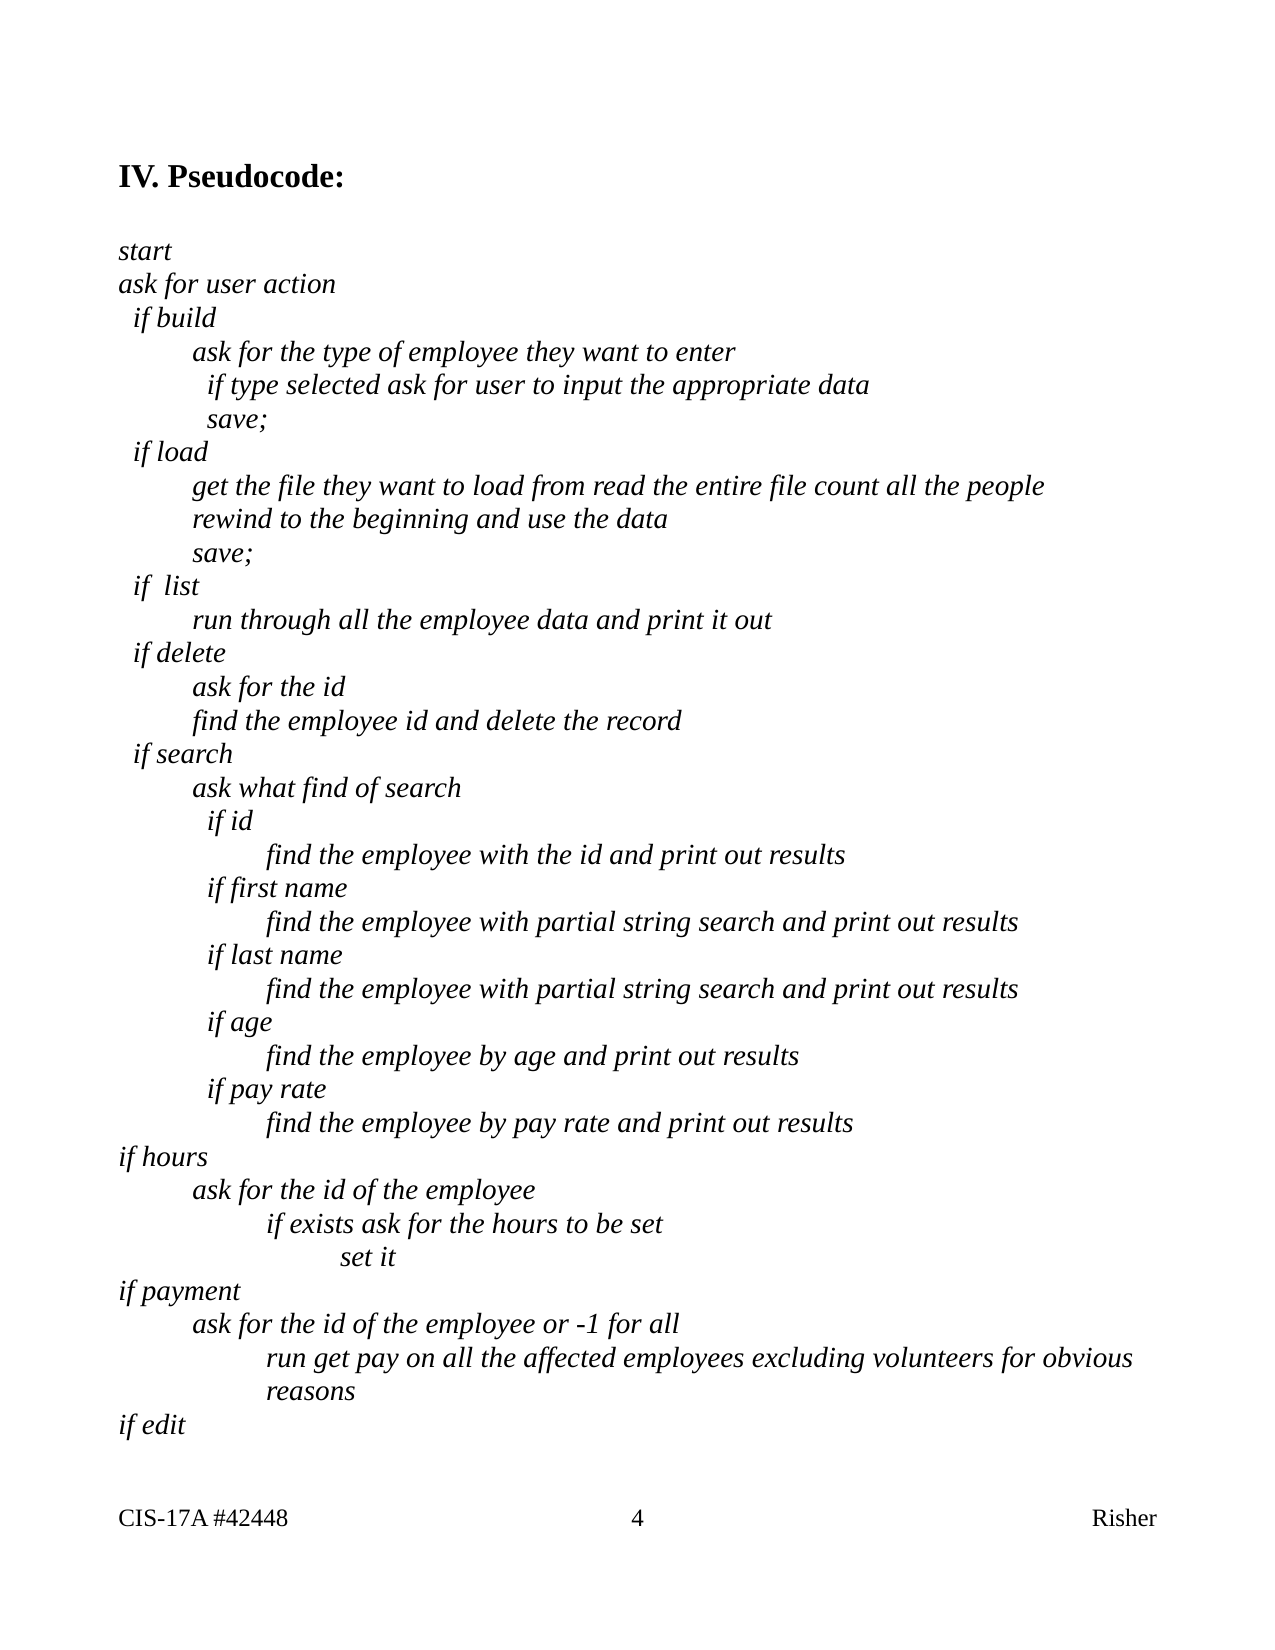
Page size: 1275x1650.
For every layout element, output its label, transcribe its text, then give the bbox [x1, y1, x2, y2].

text if id [118, 803, 1157, 837]
text if delete [118, 636, 1157, 669]
text get the file they want to load from read the entire file count all the people [118, 468, 1157, 501]
text set it [118, 1239, 1157, 1273]
text rewind to the beginning and use the data [118, 501, 1157, 535]
text run through all the employee data and print it out [118, 602, 1157, 636]
text if list [118, 568, 1157, 602]
text if first name [118, 870, 1157, 904]
text if pay rate [118, 1072, 1157, 1105]
text if last name [118, 937, 1157, 971]
text find the employee with partial string search and print out results [118, 971, 1157, 1004]
text find the employee id and delete the record [118, 703, 1157, 736]
text if build [118, 300, 1157, 334]
text find the employee with partial string search and print out results [118, 904, 1157, 937]
text save; [118, 535, 1157, 568]
text reasons [118, 1373, 1157, 1407]
text if type selected ask for user to input the appropriate data [118, 367, 1157, 401]
text if search [118, 736, 1157, 770]
text if hours [118, 1139, 1157, 1172]
text if exists ask for the hours to be set [118, 1206, 1157, 1239]
text save; [118, 401, 1157, 434]
text if payment [118, 1273, 1157, 1306]
text ask for the id of the employee [118, 1172, 1157, 1206]
text if age [118, 1004, 1157, 1038]
text run get pay on all the affected employees excluding volunteers for obvious [118, 1340, 1157, 1373]
text if edit [118, 1407, 1157, 1441]
text ask for user action [118, 267, 1157, 300]
text find the employee with the id and print out results [118, 837, 1157, 870]
text ask for the id of the employee or -1 for all [118, 1306, 1157, 1340]
text ask for the id [118, 669, 1157, 703]
text ask what find of search [118, 770, 1157, 803]
text start [118, 233, 1157, 267]
text IV. Pseudocode: [118, 156, 1157, 195]
text find the employee by age and print out results [118, 1038, 1157, 1072]
text find the employee by pay rate and print out results [118, 1105, 1157, 1139]
text if load [118, 434, 1157, 468]
text ask for the type of employee they want to enter [118, 334, 1157, 367]
